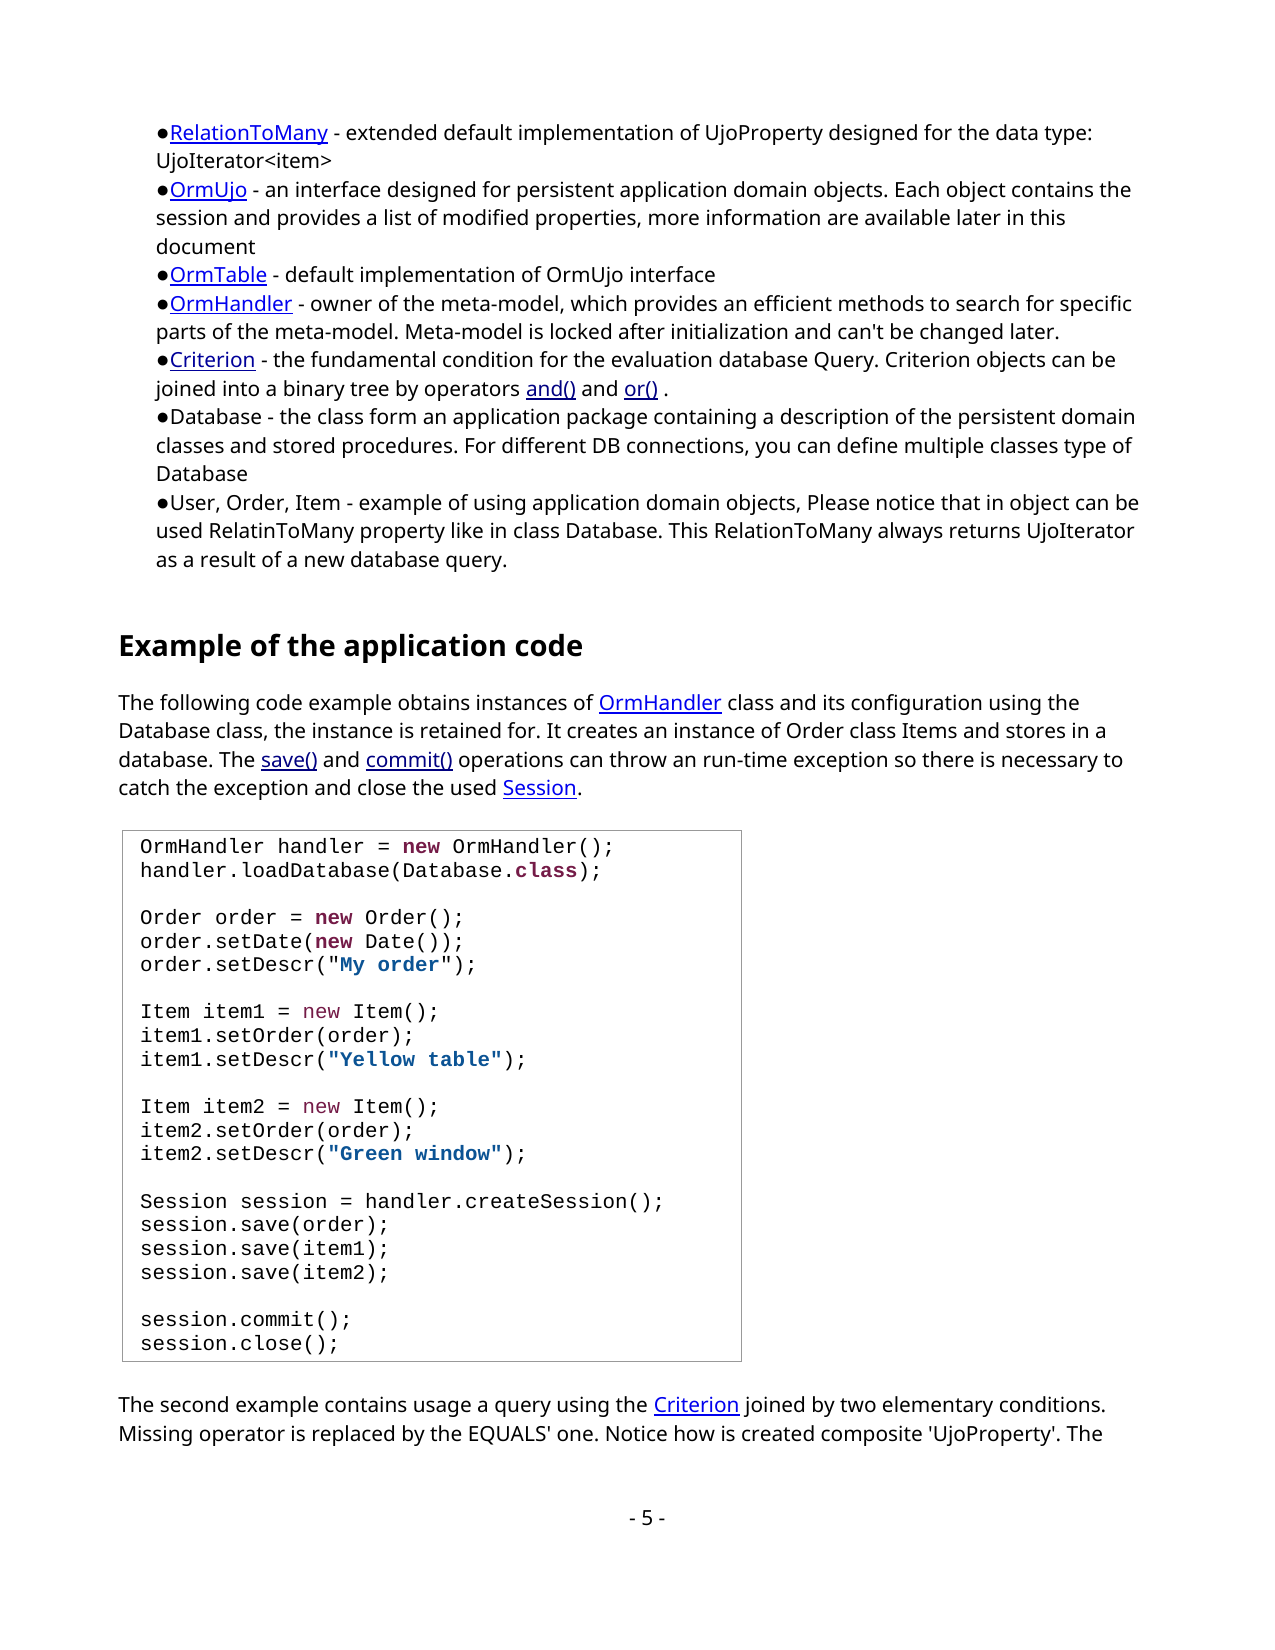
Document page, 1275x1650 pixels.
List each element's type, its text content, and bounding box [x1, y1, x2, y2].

list User, Order, Item - example of using application domain objects, Please notice that in object can be used RelatinToMany property like in class Database. This RelationToMany always returns UjoIterator as a result of a new database query. [118, 488, 1157, 573]
text The following code example obtains instances of OrmHandler class and its configuration using the Database class, the instance is retained for. It creates an instance of Order class Items and stores in a database. The save() and commit() operations can throw an run-time exception so there is necessary to catch the exception and close the used Session. [118, 688, 1157, 802]
list OrmTable - default implementation of OrmUjo interface [118, 260, 1157, 289]
table_header OrmHandler handler = new OrmHandler(); handler.loadDatabase(Database.class); Order order = new Order(); order.setDate(new Date()); order.setDescr("My order"); Item item1 = new Item(); item1.setOrder(order); item1.setDescr("Yellow table"); Item item2 = new Item(); item2.setOrder(order); item2.setDescr("Green window"); Session session = handler.createSession(); session.save(order); session.save(item1); session.save(item2); session.commit(); session.close(); [123, 831, 741, 1361]
list Criterion - the fundamental condition for the evaluation database Query. Criterion objects can be joined into a binary tree by operators and() and or() . [118, 346, 1157, 402]
list RelationToMany - extended default implementation of UjoProperty designed for the data type: UjoIterator<item> [118, 118, 1157, 175]
list OrmUjo - an interface designed for persistent application domain objects. Each object contains the session and provides a list of modified properties, more information are available later in this document [118, 175, 1157, 260]
subtitle Example of the application code [118, 625, 1157, 665]
list OrmHandler - owner of the meta-model, which provides an efficient methods to search for specific parts of the meta-model. Meta-model is locked after initialization and can't be changed later. [118, 289, 1157, 346]
text The second example contains usage a query using the Criterion joined by two elementary conditions. Missing operator is replaced by the EQUALS' one. Notice how is created composite 'UjoProperty'. The [118, 1390, 1157, 1447]
list Database - the class form an application package containing a description of the persistent domain classes and stored procedures. For different DB connections, you can define multiple classes type of Database [118, 402, 1157, 488]
